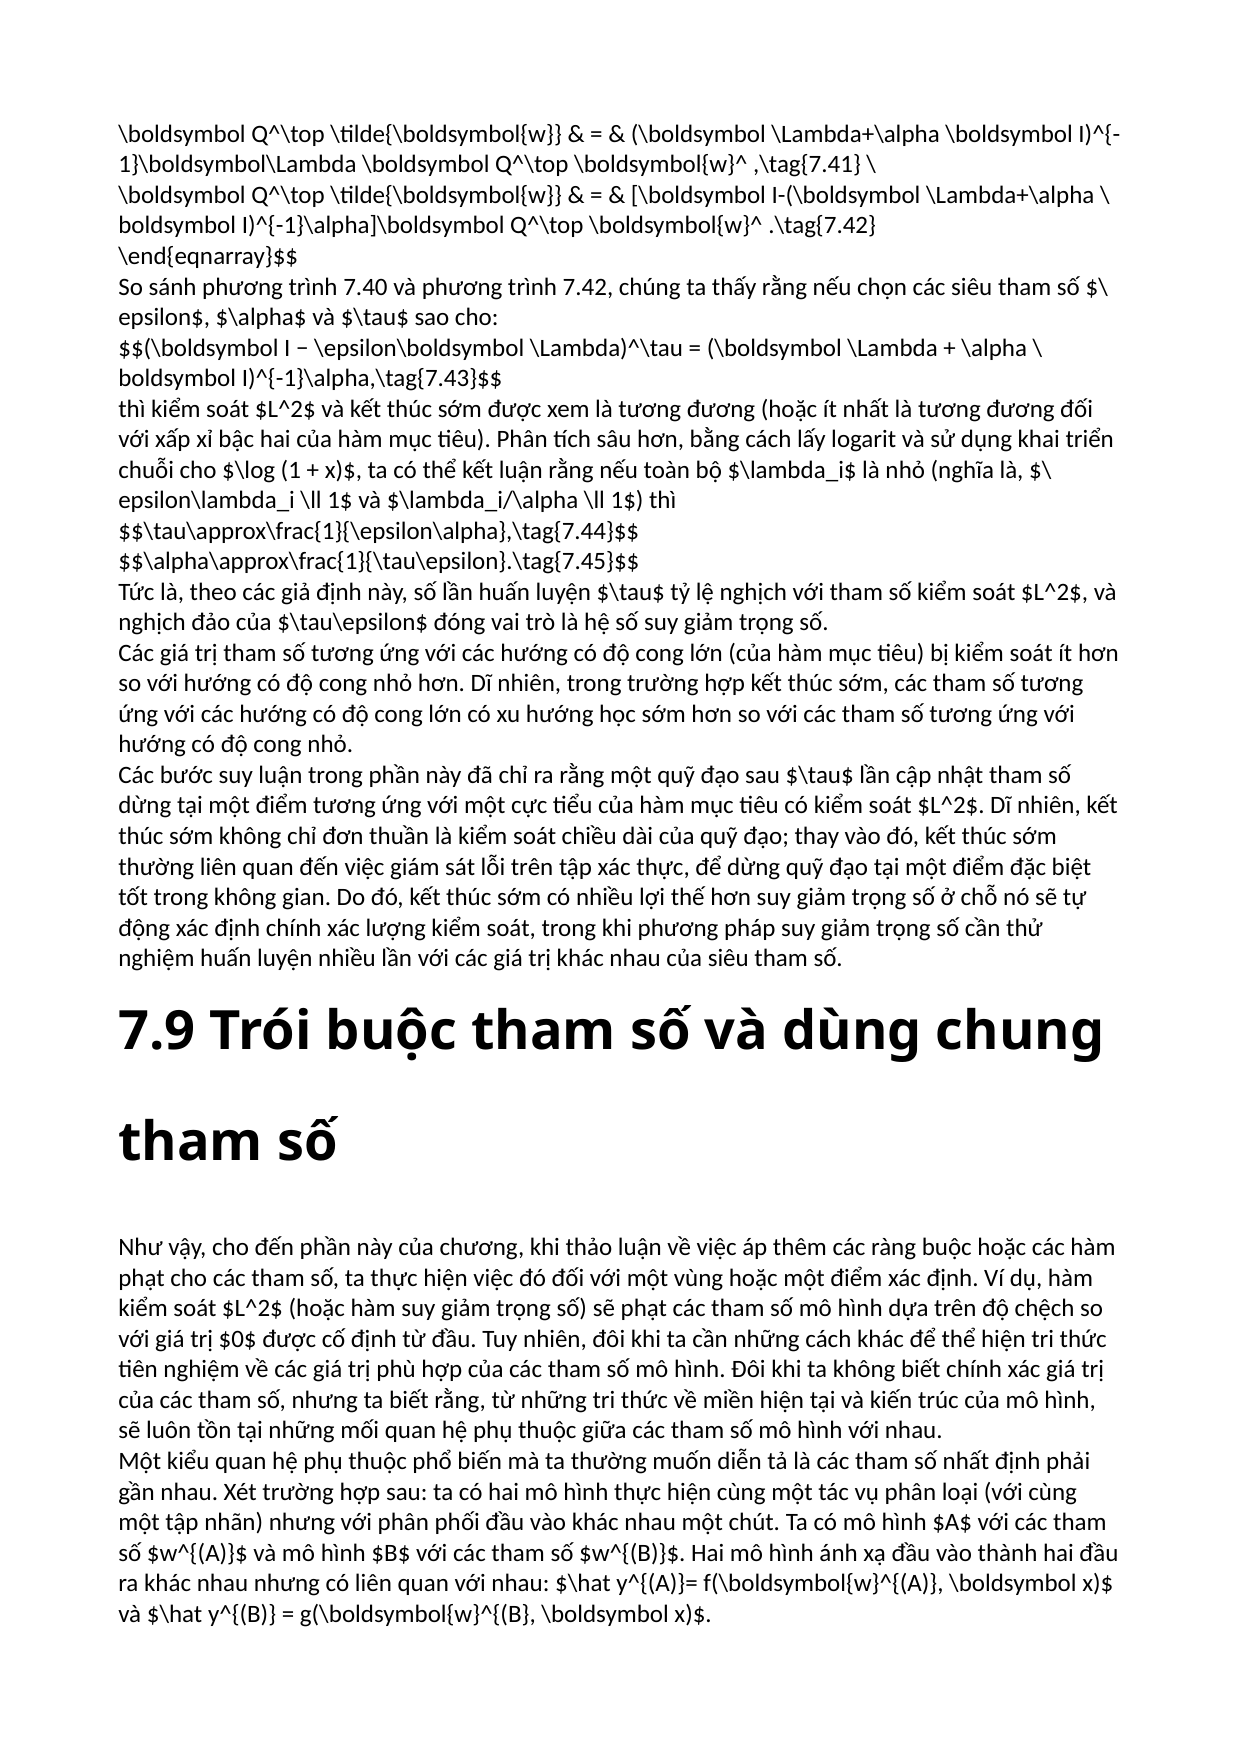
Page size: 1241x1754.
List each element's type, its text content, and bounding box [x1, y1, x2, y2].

text So sánh phương trình 7.40 và phương trình 7.42, chúng ta thấy rằng nếu chọn các siêu tham số $\epsilon$, $\alpha$ và $\tau$ sao cho: [118, 271, 1122, 332]
text \boldsymbol Q^\top \tilde{\boldsymbol{w}} & = & (\boldsymbol \Lambda+\alpha \boldsymbol I)^{-1}\boldsymbol\Lambda \boldsymbol Q^\top \boldsymbol{w}^ ,\tag{7.41} \ [118, 118, 1122, 179]
text \boldsymbol Q^\top \tilde{\boldsymbol{w}} & = & [\boldsymbol I-(\boldsymbol \Lambda+\alpha \boldsymbol I)^{-1}\alpha]\boldsymbol Q^\top \boldsymbol{w}^ .\tag{7.42} [118, 179, 1122, 240]
text \end{eqnarray}$$ [118, 240, 1122, 271]
text Các bước suy luận trong phần này đã chỉ ra rằng một quỹ đạo sau $\tau$ lần cập nhật tham số dừng tại một điểm tương ứng với một cực tiểu của hàm mục tiêu có kiểm soát $L^2$. Dĩ nhiên, kết thúc sớm không chỉ đơn thuần là kiểm soát chiều dài của quỹ đạo; thay vào đó, kết thúc sớm thường liên quan đến việc giám sát lỗi trên tập xác thực, để dừng quỹ đạo tại một điểm đặc biệt tốt trong không gian. Do đó, kết thúc sớm có nhiều lợi thế hơn suy giảm trọng số ở chỗ nó sẽ tự động xác định chính xác lượng kiểm soát, trong khi phương pháp suy giảm trọng số cần thử nghiệm huấn luyện nhiều lần với các giá trị khác nhau của siêu tham số. [118, 759, 1122, 973]
text $$\tau\approx\frac{1}{\epsilon\alpha},\tag{7.44}$$ [118, 515, 1122, 545]
text Tức là, theo các giả định này, số lần huấn luyện $\tau$ tỷ lệ nghịch với tham số kiểm soát $L^2$, và nghịch đảo của $\tau\epsilon$ đóng vai trò là hệ số suy giảm trọng số. [118, 576, 1122, 637]
text thì kiểm soát $L^2$ và kết thúc sớm được xem là tương đương (hoặc ít nhất là tương đương đối với xấp xỉ bậc hai của hàm mục tiêu). Phân tích sâu hơn, bằng cách lấy logarit và sử dụng khai triển chuỗi cho $\log (1 + x)$, ta có thể kết luận rằng nếu toàn bộ $\lambda_i$ là nhỏ (nghĩa là, $\epsilon\lambda_i \ll 1$ và $\lambda_i/\alpha \ll 1$) thì [118, 393, 1122, 515]
text Như vậy, cho đến phần này của chương, khi thảo luận về việc áp thêm các ràng buộc hoặc các hàm phạt cho các tham số, ta thực hiện việc đó đối với một vùng hoặc một điểm xác định. Ví dụ, hàm kiểm soát $L^2$ (hoặc hàm suy giảm trọng số) sẽ phạt các tham số mô hình dựa trên độ chệch so với giá trị $0$ được cố định từ đầu. Tuy nhiên, đôi khi ta cần những cách khác để thể hiện tri thức tiên nghiệm về các giá trị phù hợp của các tham số mô hình. Đôi khi ta không biết chính xác giá trị của các tham số, nhưng ta biết rằng, từ những tri thức về miền hiện tại và kiến trúc của mô hình, sẽ luôn tồn tại những mối quan hệ phụ thuộc giữa các tham số mô hình với nhau. [118, 1231, 1122, 1445]
text $$(\boldsymbol I − \epsilon\boldsymbol \Lambda)^\tau = (\boldsymbol \Lambda + \alpha \boldsymbol I)^{-1}\alpha,\tag{7.43}$$ [118, 332, 1122, 393]
subtitle 7.9 Trói buộc tham số và dùng chung tham số [118, 991, 1122, 1176]
text Các giá trị tham số tương ứng với các hướng có độ cong lớn (của hàm mục tiêu) bị kiểm soát ít hơn so với hướng có độ cong nhỏ hơn. Dĩ nhiên, trong trường hợp kết thúc sớm, các tham số tương ứng với các hướng có độ cong lớn có xu hướng học sớm hơn so với các tham số tương ứng với hướng có độ cong nhỏ. [118, 637, 1122, 759]
text Một kiểu quan hệ phụ thuộc phổ biến mà ta thường muốn diễn tả là các tham số nhất định phải gần nhau. Xét trường hợp sau: ta có hai mô hình thực hiện cùng một tác vụ phân loại (với cùng một tập nhãn) nhưng với phân phối đầu vào khác nhau một chút. Ta có mô hình $A$ với các tham số $w^{(A)}$ và mô hình $B$ với các tham số $w^{(B)}$. Hai mô hình ánh xạ đầu vào thành hai đầu ra khác nhau nhưng có liên quan với nhau: $\hat y^{(A)}= f(\boldsymbol{w}^{(A)}, \boldsymbol x)$ và $\hat y^{(B)} = g(\boldsymbol{w}^{(B}, \boldsymbol x)$. [118, 1445, 1122, 1628]
text $$\alpha\approx\frac{1}{\tau\epsilon}.\tag{7.45}$$ [118, 545, 1122, 576]
